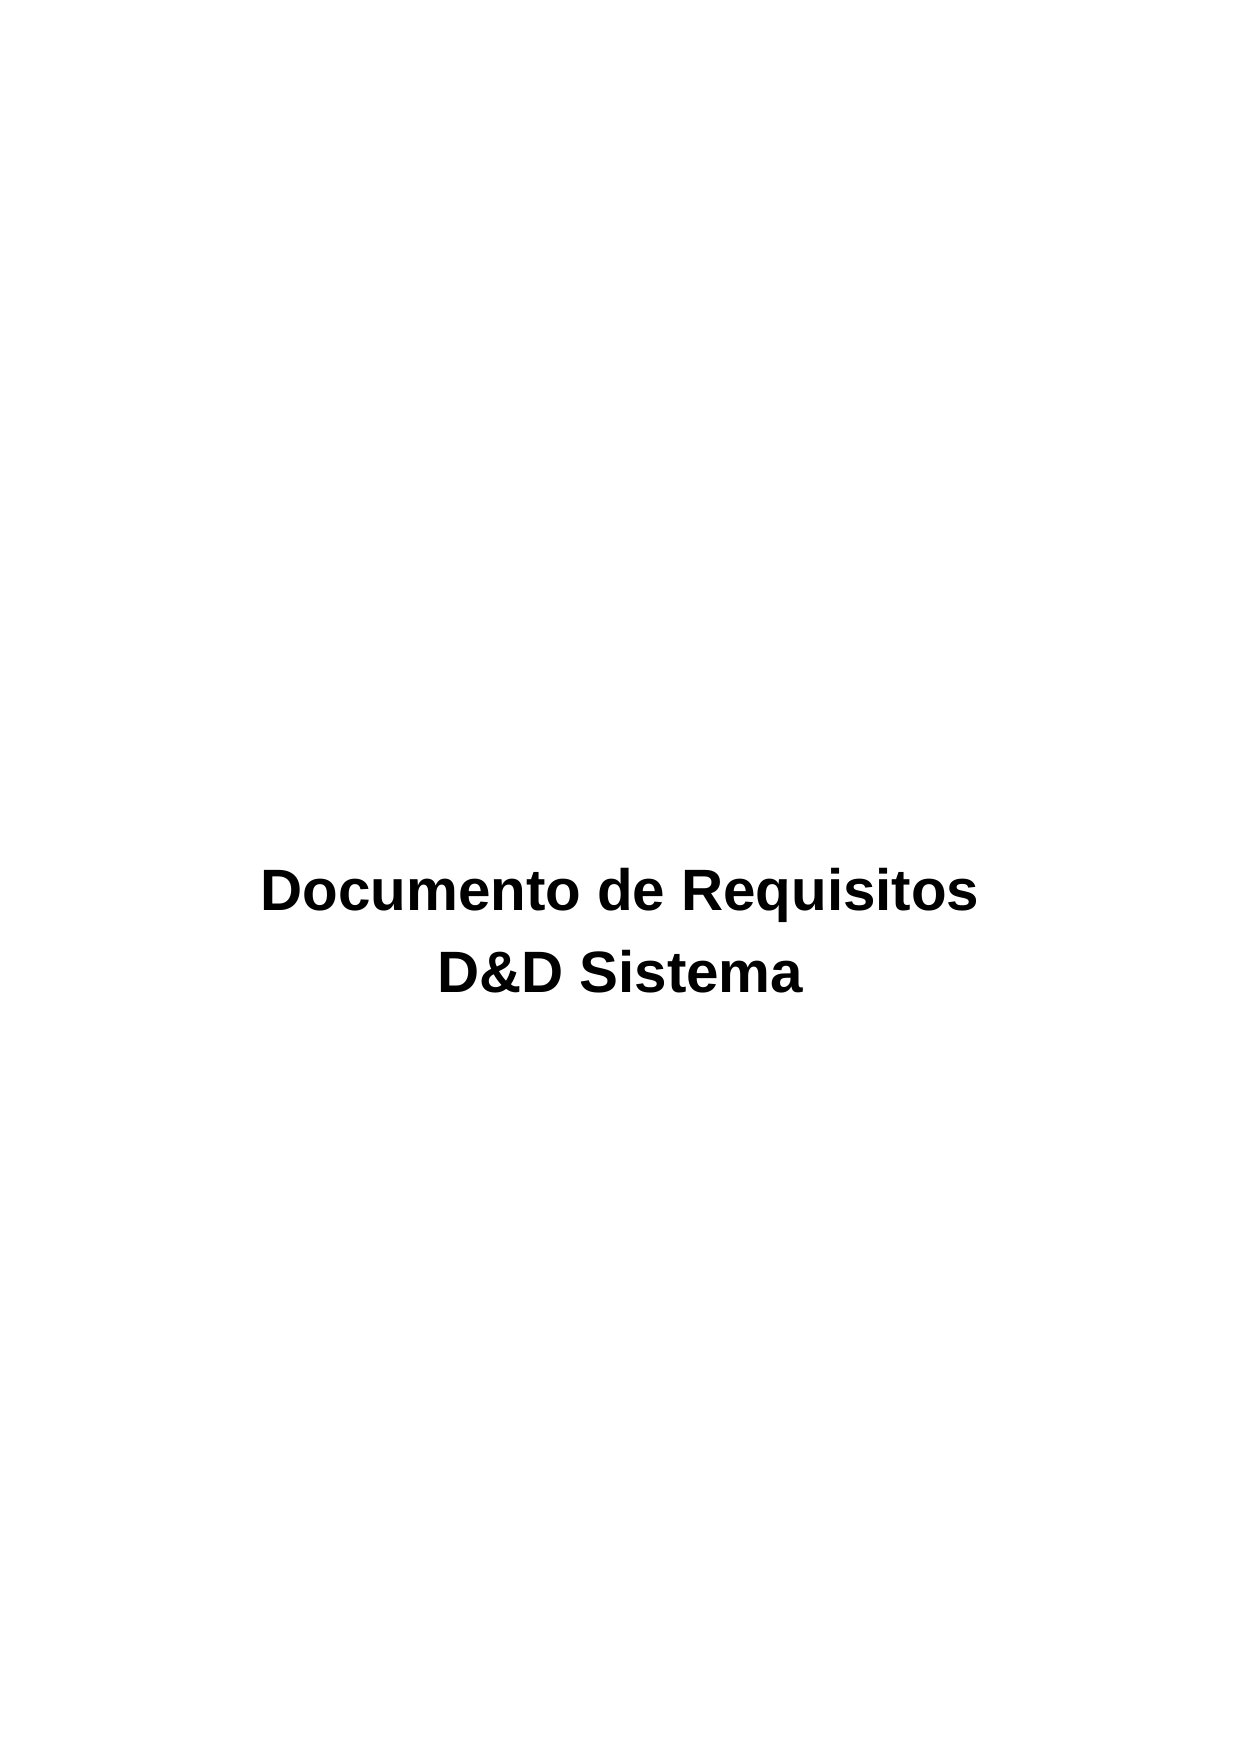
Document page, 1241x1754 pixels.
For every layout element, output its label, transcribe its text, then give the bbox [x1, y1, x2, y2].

text Documento de Requisitos [150, 856, 1090, 923]
text D&D Sistema [150, 937, 1090, 1004]
